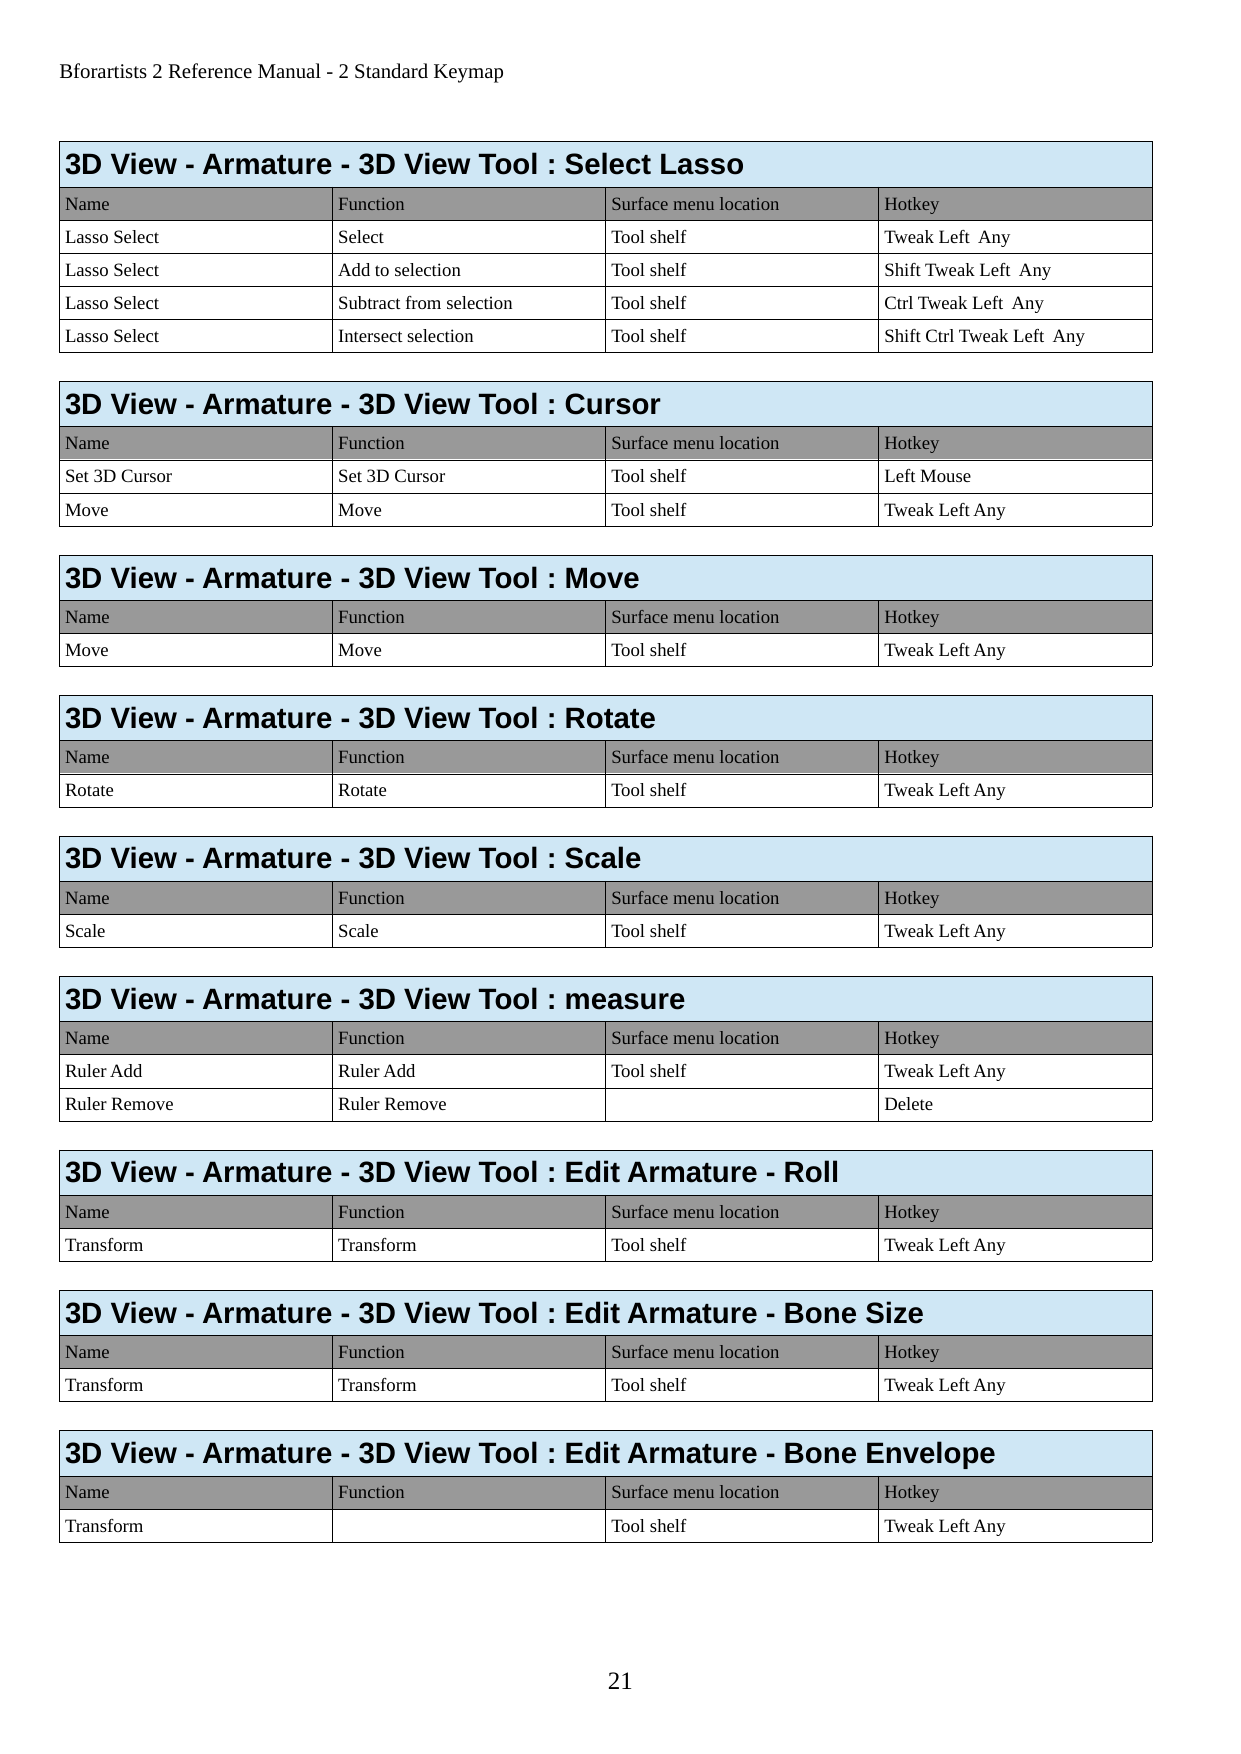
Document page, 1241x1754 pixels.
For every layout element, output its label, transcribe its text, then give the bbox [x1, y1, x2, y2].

table_header 3D View - Armature - 3D View Tool : Edit Armature - Roll [60, 1151, 1152, 1195]
table_cell Move [333, 494, 605, 526]
table_cell Surface menu location [606, 601, 878, 633]
table_cell Rotate [333, 775, 605, 807]
table_cell Transform [333, 1369, 605, 1401]
table_cell Tweak Left Any [879, 634, 1152, 666]
table_cell Delete [879, 1089, 1152, 1121]
table_cell Tweak Left Any [879, 1510, 1152, 1542]
table_cell Surface menu location [606, 188, 878, 220]
table_cell Name [60, 1196, 332, 1228]
table_cell Subtract from selection [333, 287, 605, 319]
table_cell Hotkey [879, 1477, 1152, 1509]
table_cell Function [333, 427, 605, 459]
table_cell Hotkey [879, 1336, 1152, 1368]
table_cell Move [60, 634, 332, 666]
table_header 3D View - Armature - 3D View Tool : measure [60, 977, 1152, 1021]
table_cell Intersect selection [333, 320, 605, 352]
table_cell Function [333, 1022, 605, 1054]
table_cell Set 3D Cursor [60, 461, 332, 493]
table_cell Ruler Add [60, 1055, 332, 1087]
table_cell Function [333, 882, 605, 914]
table_cell [333, 1510, 605, 1542]
table_cell Name [60, 188, 332, 220]
table_cell Transform [333, 1229, 605, 1261]
table_cell Tool shelf [606, 1369, 878, 1401]
table_cell Name [60, 1477, 332, 1509]
table_cell Hotkey [879, 741, 1152, 773]
table_cell Tool shelf [606, 1055, 878, 1087]
table_cell Function [333, 741, 605, 773]
table_cell Name [60, 741, 332, 773]
table_cell Tweak Left Any [879, 915, 1152, 947]
table_cell Name [60, 882, 332, 914]
table_header 3D View - Armature - 3D View Tool : Cursor [60, 382, 1152, 426]
table_cell Move [60, 494, 332, 526]
table_header 3D View - Armature - 3D View Tool : Rotate [60, 696, 1152, 740]
table_cell Tool shelf [606, 287, 878, 319]
table_cell Tweak Left Any [879, 221, 1152, 253]
table_cell Scale [333, 915, 605, 947]
table_cell Move [333, 634, 605, 666]
table_cell Add to selection [333, 254, 605, 286]
table_cell Name [60, 1336, 332, 1368]
table_cell Tool shelf [606, 461, 878, 493]
table_cell Hotkey [879, 1196, 1152, 1228]
table_cell Tool shelf [606, 254, 878, 286]
table_header 3D View - Armature - 3D View Tool : Move [60, 556, 1152, 600]
table_cell Tool shelf [606, 1229, 878, 1261]
table_cell Tool shelf [606, 915, 878, 947]
table_cell Tool shelf [606, 494, 878, 526]
table_cell Tool shelf [606, 634, 878, 666]
table_cell Lasso Select [60, 221, 332, 253]
table_cell Tweak Left Any [879, 494, 1152, 526]
table_cell Shift Ctrl Tweak Left Any [879, 320, 1152, 352]
table_cell Ruler Add [333, 1055, 605, 1087]
table_header 3D View - Armature - 3D View Tool : Scale [60, 837, 1152, 881]
table_cell Hotkey [879, 427, 1152, 459]
table_cell Ruler Remove [333, 1089, 605, 1121]
table_cell Function [333, 1336, 605, 1368]
table_cell Shift Tweak Left Any [879, 254, 1152, 286]
table_cell Surface menu location [606, 741, 878, 773]
table_cell Hotkey [879, 188, 1152, 220]
table_cell Tweak Left Any [879, 1229, 1152, 1261]
table_cell Hotkey [879, 1022, 1152, 1054]
table_cell Tool shelf [606, 775, 878, 807]
table_cell Tool shelf [606, 320, 878, 352]
table_header 3D View - Armature - 3D View Tool : Edit Armature - Bone Size [60, 1291, 1152, 1335]
table_cell Function [333, 188, 605, 220]
table_cell Transform [60, 1229, 332, 1261]
table_header 3D View - Armature - 3D View Tool : Edit Armature - Bone Envelope [60, 1431, 1152, 1476]
table_cell Surface menu location [606, 882, 878, 914]
table_cell Surface menu location [606, 1022, 878, 1054]
table_cell Tweak Left Any [879, 1055, 1152, 1087]
table_cell Transform [60, 1369, 332, 1401]
table_cell Lasso Select [60, 320, 332, 352]
table_cell Surface menu location [606, 1196, 878, 1228]
table_cell Left Mouse [879, 461, 1152, 493]
table_cell Lasso Select [60, 254, 332, 286]
table_cell Scale [60, 915, 332, 947]
table_cell Hotkey [879, 601, 1152, 633]
table_cell Ruler Remove [60, 1089, 332, 1121]
table_cell Transform [60, 1510, 332, 1542]
table_cell Function [333, 601, 605, 633]
table_cell Lasso Select [60, 287, 332, 319]
table_cell [606, 1089, 878, 1121]
table_cell Tweak Left Any [879, 775, 1152, 807]
table_header 3D View - Armature - 3D View Tool : Select Lasso [60, 142, 1152, 187]
table_cell Select [333, 221, 605, 253]
table_cell Hotkey [879, 882, 1152, 914]
table_cell Tool shelf [606, 1510, 878, 1542]
table_cell Set 3D Cursor [333, 461, 605, 493]
table_cell Surface menu location [606, 1336, 878, 1368]
table_cell Name [60, 1022, 332, 1054]
table_cell Name [60, 427, 332, 459]
table_cell Function [333, 1477, 605, 1509]
table_cell Ctrl Tweak Left Any [879, 287, 1152, 319]
table_cell Rotate [60, 775, 332, 807]
table_cell Tweak Left Any [879, 1369, 1152, 1401]
table_cell Surface menu location [606, 1477, 878, 1509]
table_cell Tool shelf [606, 221, 878, 253]
table_cell Surface menu location [606, 427, 878, 459]
table_cell Name [60, 601, 332, 633]
table_cell Function [333, 1196, 605, 1228]
